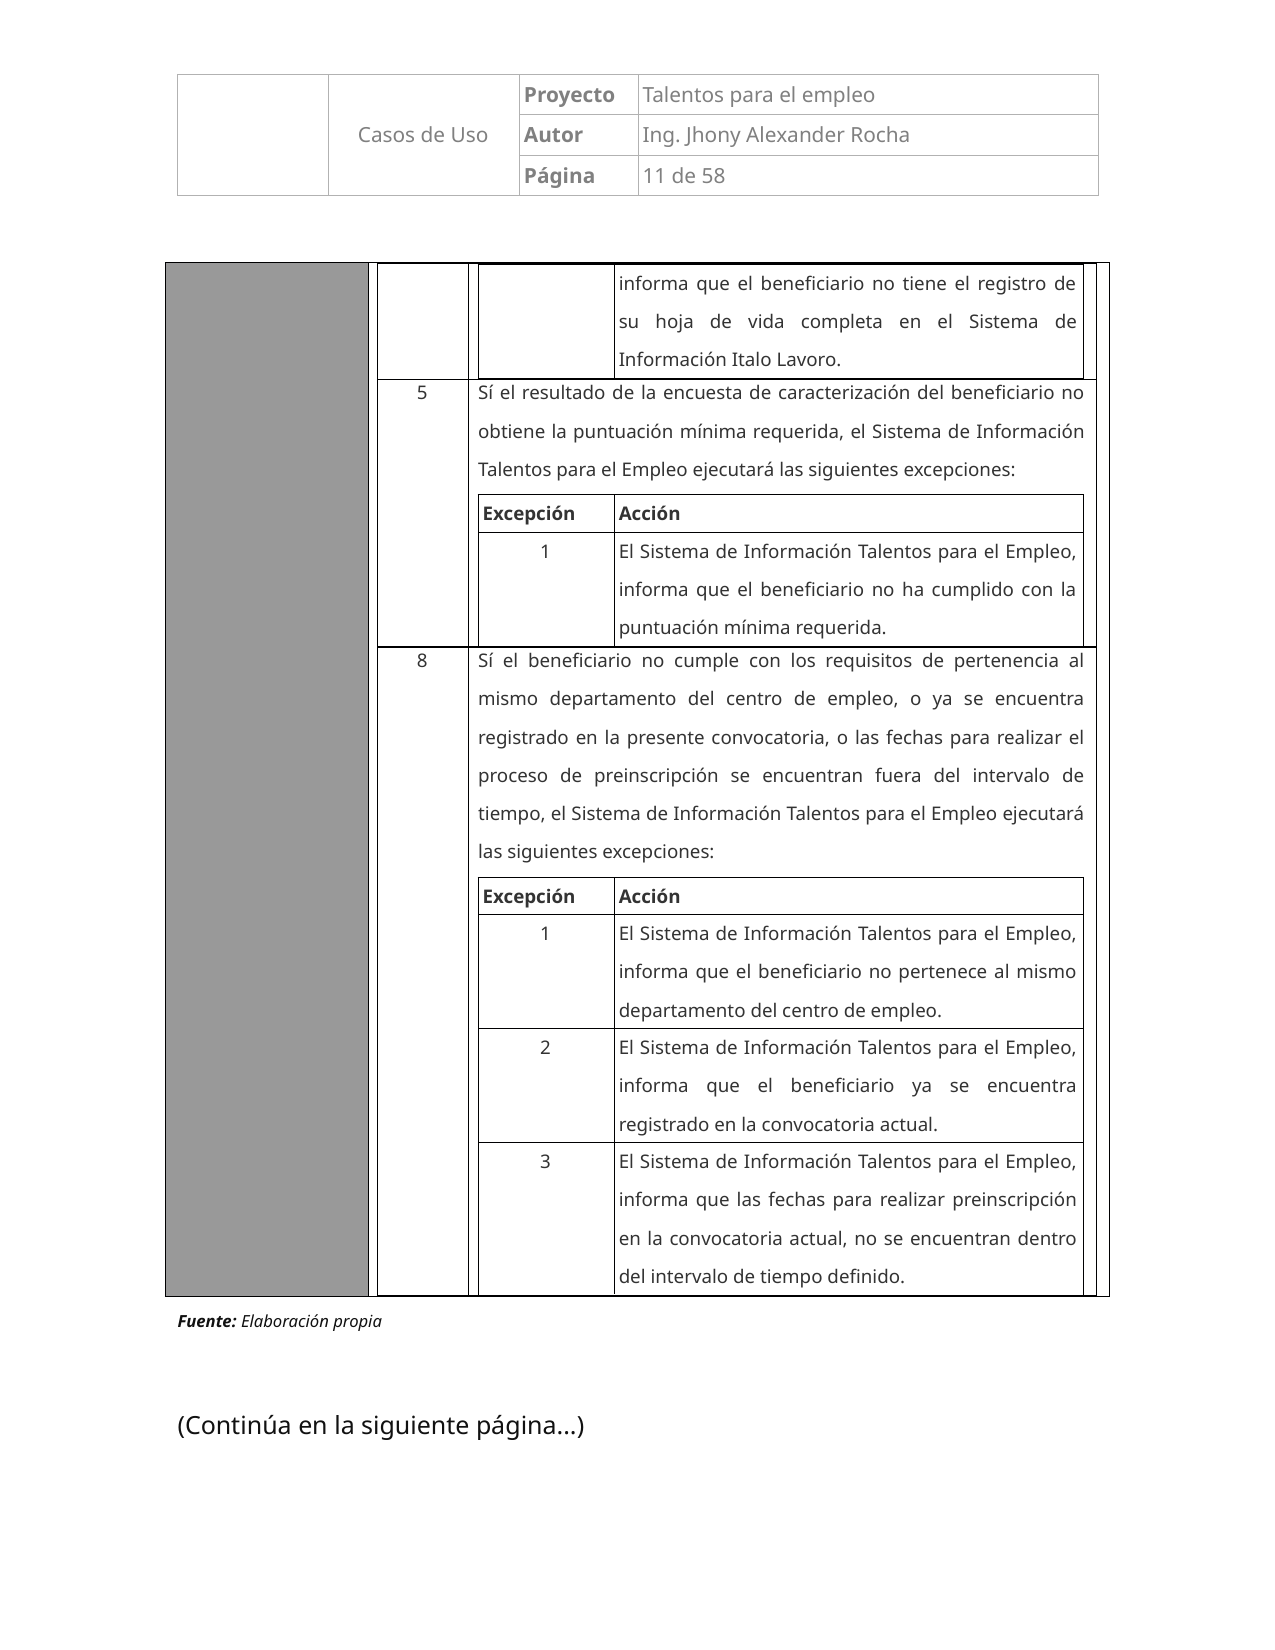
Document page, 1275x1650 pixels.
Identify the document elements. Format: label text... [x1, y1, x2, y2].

table_cell [166, 263, 368, 1296]
table_cell El Sistema de Información Talentos para el Empleo, informa que el beneficiario no pertenece al mismo departamento del centro de empleo. [615, 915, 1083, 1028]
table_cell El Sistema de Información Talentos para el Empleo, informa que el beneficiario no ha cumplido con la puntuación mínima requerida. [615, 533, 1083, 646]
table_cell Sí el beneficiario no cumple con los requisitos de pertenencia al mismo departamento del centro de empleo, o ya se encuentra registrado en la presente convocatoria, o las fechas para realizar el proceso de preinscripción se encuentran fuera del intervalo de tiempo, el Sistema de Información Talentos para el Empleo ejecutará las siguientes excepciones: [469, 648, 1096, 1295]
table_header Acción [615, 495, 1083, 532]
table_cell El Sistema de Información Talentos para el Empleo, informa que el beneficiario ya se encuentra registrado en la convocatoria actual. [615, 1029, 1083, 1142]
table_cell [378, 264, 468, 379]
text (Continúa en la siguiente página...) [177, 1407, 1098, 1441]
table_cell 1 [479, 533, 614, 646]
table_header Acción [615, 878, 1083, 914]
table_cell informa que el beneficiario no tiene el registro de su hoja de vida completa en el Sistema de Información Italo Lavoro. [615, 265, 1083, 378]
table_cell 1 [479, 915, 614, 1028]
table_header Excepción [479, 495, 614, 532]
table_cell 5 [378, 380, 468, 646]
table_cell [369, 263, 377, 1296]
table_cell 3 [479, 1143, 614, 1294]
table_cell 2 [479, 1029, 614, 1142]
text Fuente: Elaboración propia [177, 1310, 1098, 1332]
table_header Excepción [479, 878, 614, 914]
table_cell El Sistema de Información Talentos para el Empleo, informa que las fechas para realizar preinscripción en la convocatoria actual, no se encuentran dentro del intervalo de tiempo definido. [615, 1143, 1083, 1294]
table_cell [1097, 263, 1109, 1296]
table_cell 8 [378, 648, 468, 1295]
table_cell [479, 265, 614, 378]
table_cell Sí el resultado de la encuesta de caracterización del beneficiario no obtiene la puntuación mínima requerida, el Sistema de Información Talentos para el Empleo ejecutará las siguientes excepciones: [469, 380, 1096, 646]
